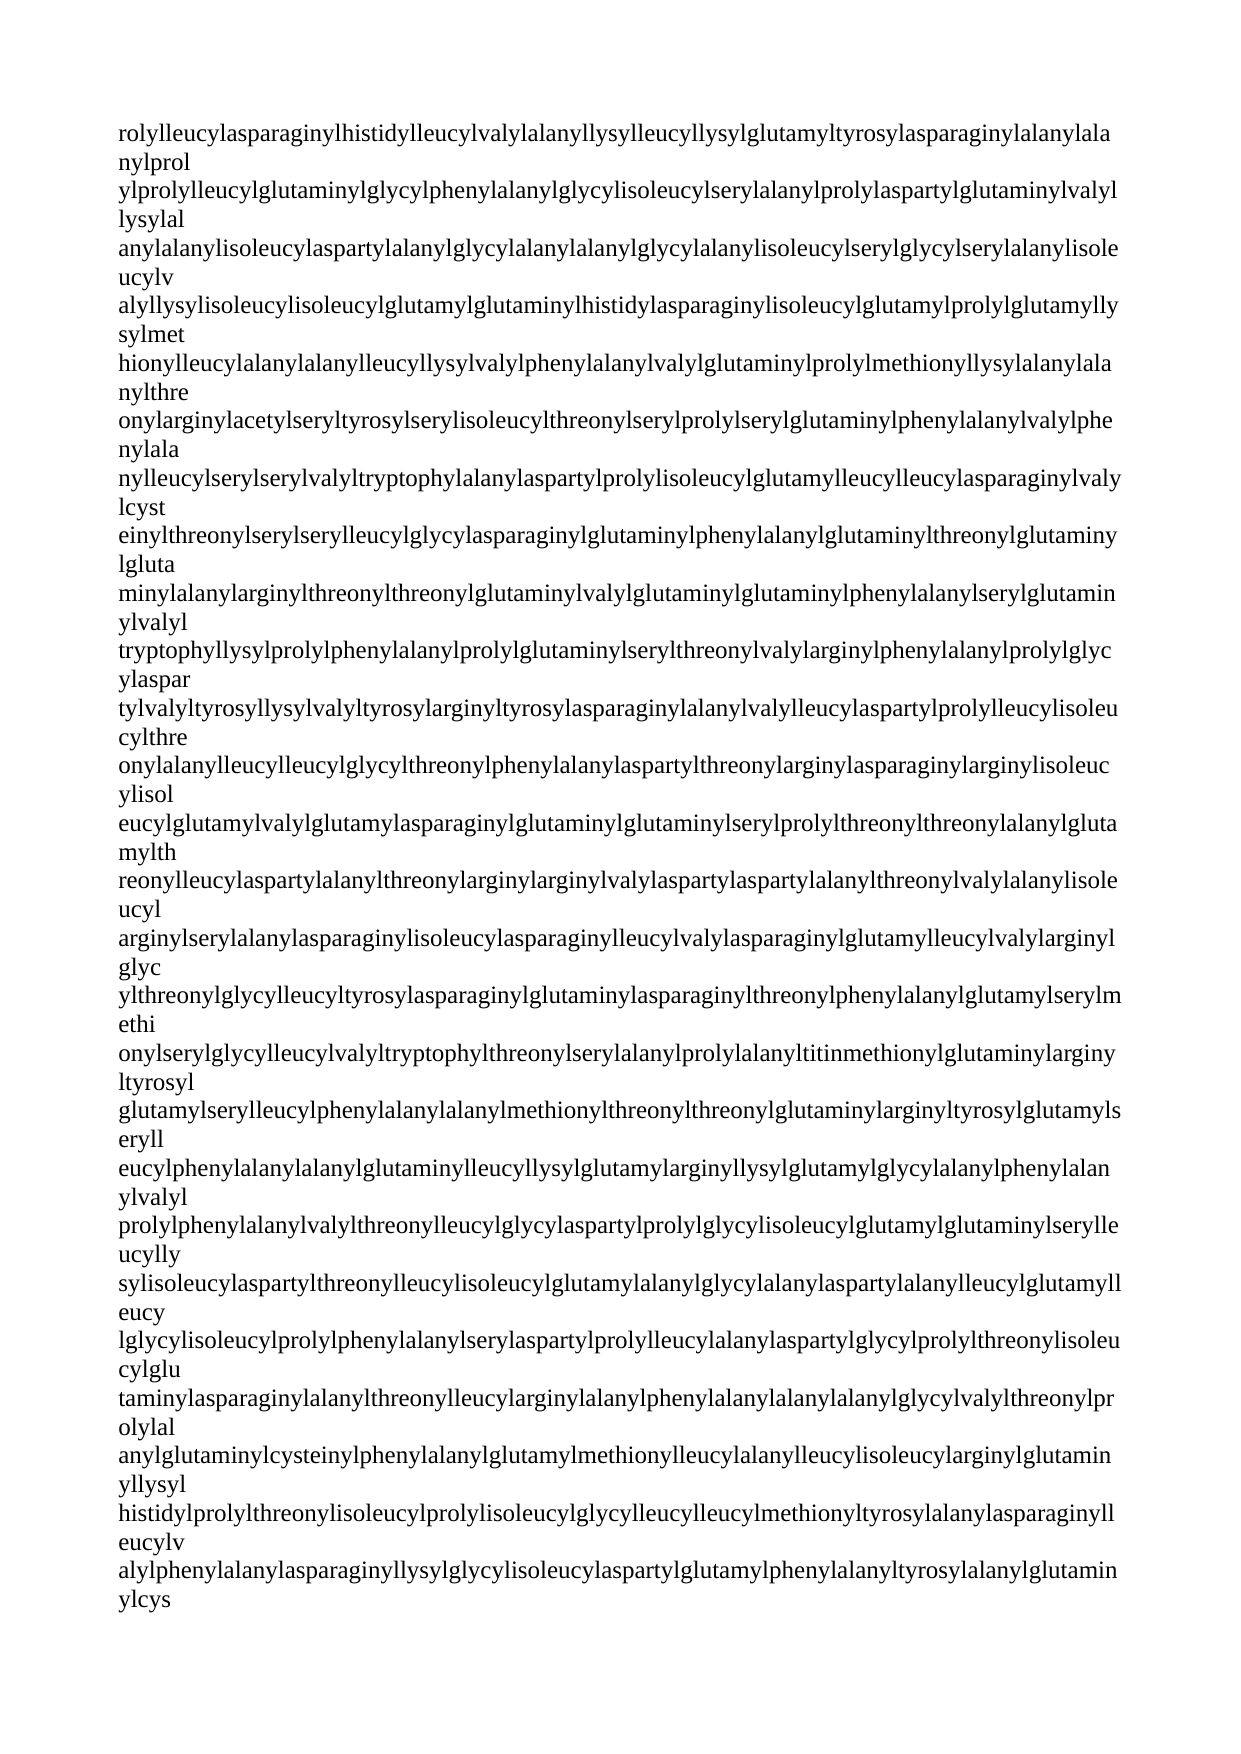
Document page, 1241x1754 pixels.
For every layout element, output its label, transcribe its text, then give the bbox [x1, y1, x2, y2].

text rolylleucylasparaginylhistidylleucylvalylalanyllysylleucyllysylglutamyltyrosylasparaginylalanylalanylprol ylprolylleucylglutaminylglycylphenylalanylglycylisoleucylserylalanylprolylaspartylglutaminylvalyllysylal anylalanylisoleucylaspartylalanylglycylalanylalanylglycylalanylisoleucylserylglycylserylalanylisoleucylv alyllysylisoleucylisoleucylglutamylglutaminylhistidylasparaginylisoleucylglutamylprolylglutamyllysylmet hionylleucylalanylalanylleucyllysylvalylphenylalanylvalylglutaminylprolylmethionyllysylalanylalanylthre onylarginylacetylseryltyrosylserylisoleucylthreonylserylprolylserylglutaminylphenylalanylvalylphenylala nylleucylserylserylvalyltryptophylalanylaspartylprolylisoleucylglutamylleucylleucylasparaginylvalylcyst einylthreonylserylserylleucylglycylasparaginylglutaminylphenylalanylglutaminylthreonylglutaminylgluta minylalanylarginylthreonylthreonylglutaminylvalylglutaminylglutaminylphenylalanylserylglutaminylvalyl tryptophyllysylprolylphenylalanylprolylglutaminylserylthreonylvalylarginylphenylalanylprolylglycylaspar tylvalyltyrosyllysylvalyltyrosylarginyltyrosylasparaginylalanylvalylleucylaspartylprolylleucylisoleucylthre onylalanylleucylleucylglycylthreonylphenylalanylaspartylthreonylarginylasparaginylarginylisoleucylisol eucylglutamylvalylglutamylasparaginylglutaminylglutaminylserylprolylthreonylthreonylalanylglutamylth reonylleucylaspartylalanylthreonylarginylarginylvalylaspartylaspartylalanylthreonylvalylalanylisoleucyl arginylserylalanylasparaginylisoleucylasparaginylleucylvalylasparaginylglutamylleucylvalylarginylglyc ylthreonylglycylleucyltyrosylasparaginylglutaminylasparaginylthreonylphenylalanylglutamylserylmethi onylserylglycylleucylvalyltryptophylthreonylserylalanylprolylalanyltitinmethionylglutaminylarginyltyrosyl glutamylserylleucylphenylalanylalanylmethionylthreonylthreonylglutaminylarginyltyrosylglutamylseryll eucylphenylalanylalanylglutaminylleucyllysylglutamylarginyllysylglutamylglycylalanylphenylalanylvalyl prolylphenylalanylvalylthreonylleucylglycylaspartylprolylglycylisoleucylglutamylglutaminylserylleucylly sylisoleucylaspartylthreonylleucylisoleucylglutamylalanylglycylalanylaspartylalanylleucylglutamylleucy lglycylisoleucylprolylphenylalanylserylaspartylprolylleucylalanylaspartylglycylprolylthreonylisoleucylglu taminylasparaginylalanylthreonylleucylarginylalanylphenylalanylalanylalanylglycylvalylthreonylprolylal anylglutaminylcysteinylphenylalanylglutamylmethionylleucylalanylleucylisoleucylarginylglutaminyllysyl histidylprolylthreonylisoleucylprolylisoleucylglycylleucylleucylmethionyltyrosylalanylasparaginylleucylv alylphenylalanylasparaginyllysylglycylisoleucylaspartylglutamylphenylalanyltyrosylalanylglutaminylcys [118, 118, 1122, 1613]
